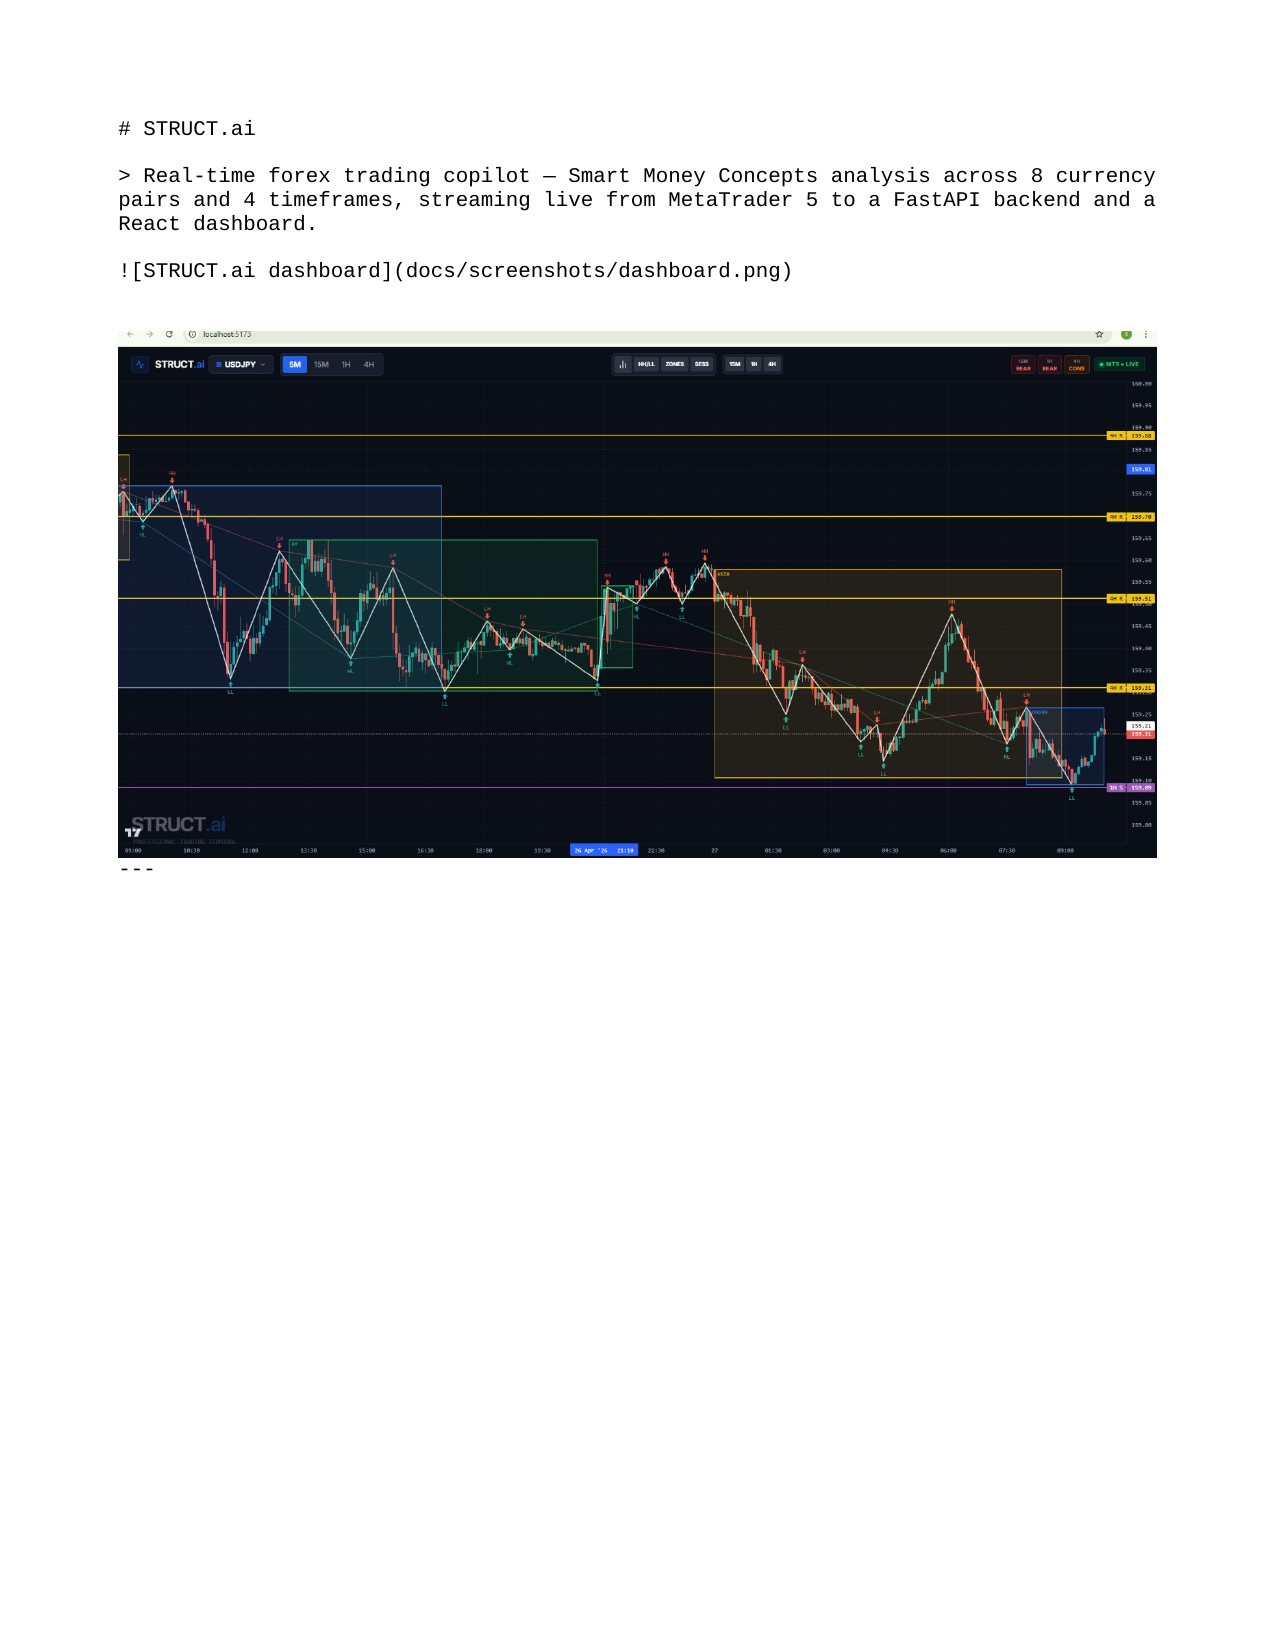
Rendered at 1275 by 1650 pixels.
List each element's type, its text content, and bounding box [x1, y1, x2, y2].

picture [118, 331, 1157, 858]
text # STRUCT.ai [118, 118, 1157, 142]
text --- [118, 858, 1157, 882]
text > Real-time forex trading copilot — Smart Money Concepts analysis across 8 currency pairs and 4 timeframes, streaming live from MetaTrader 5 to a FastAPI backend and a React dashboard. [118, 165, 1157, 236]
text ![STRUCT.ai dashboard](docs/screenshots/dashboard.png) [118, 260, 1157, 284]
